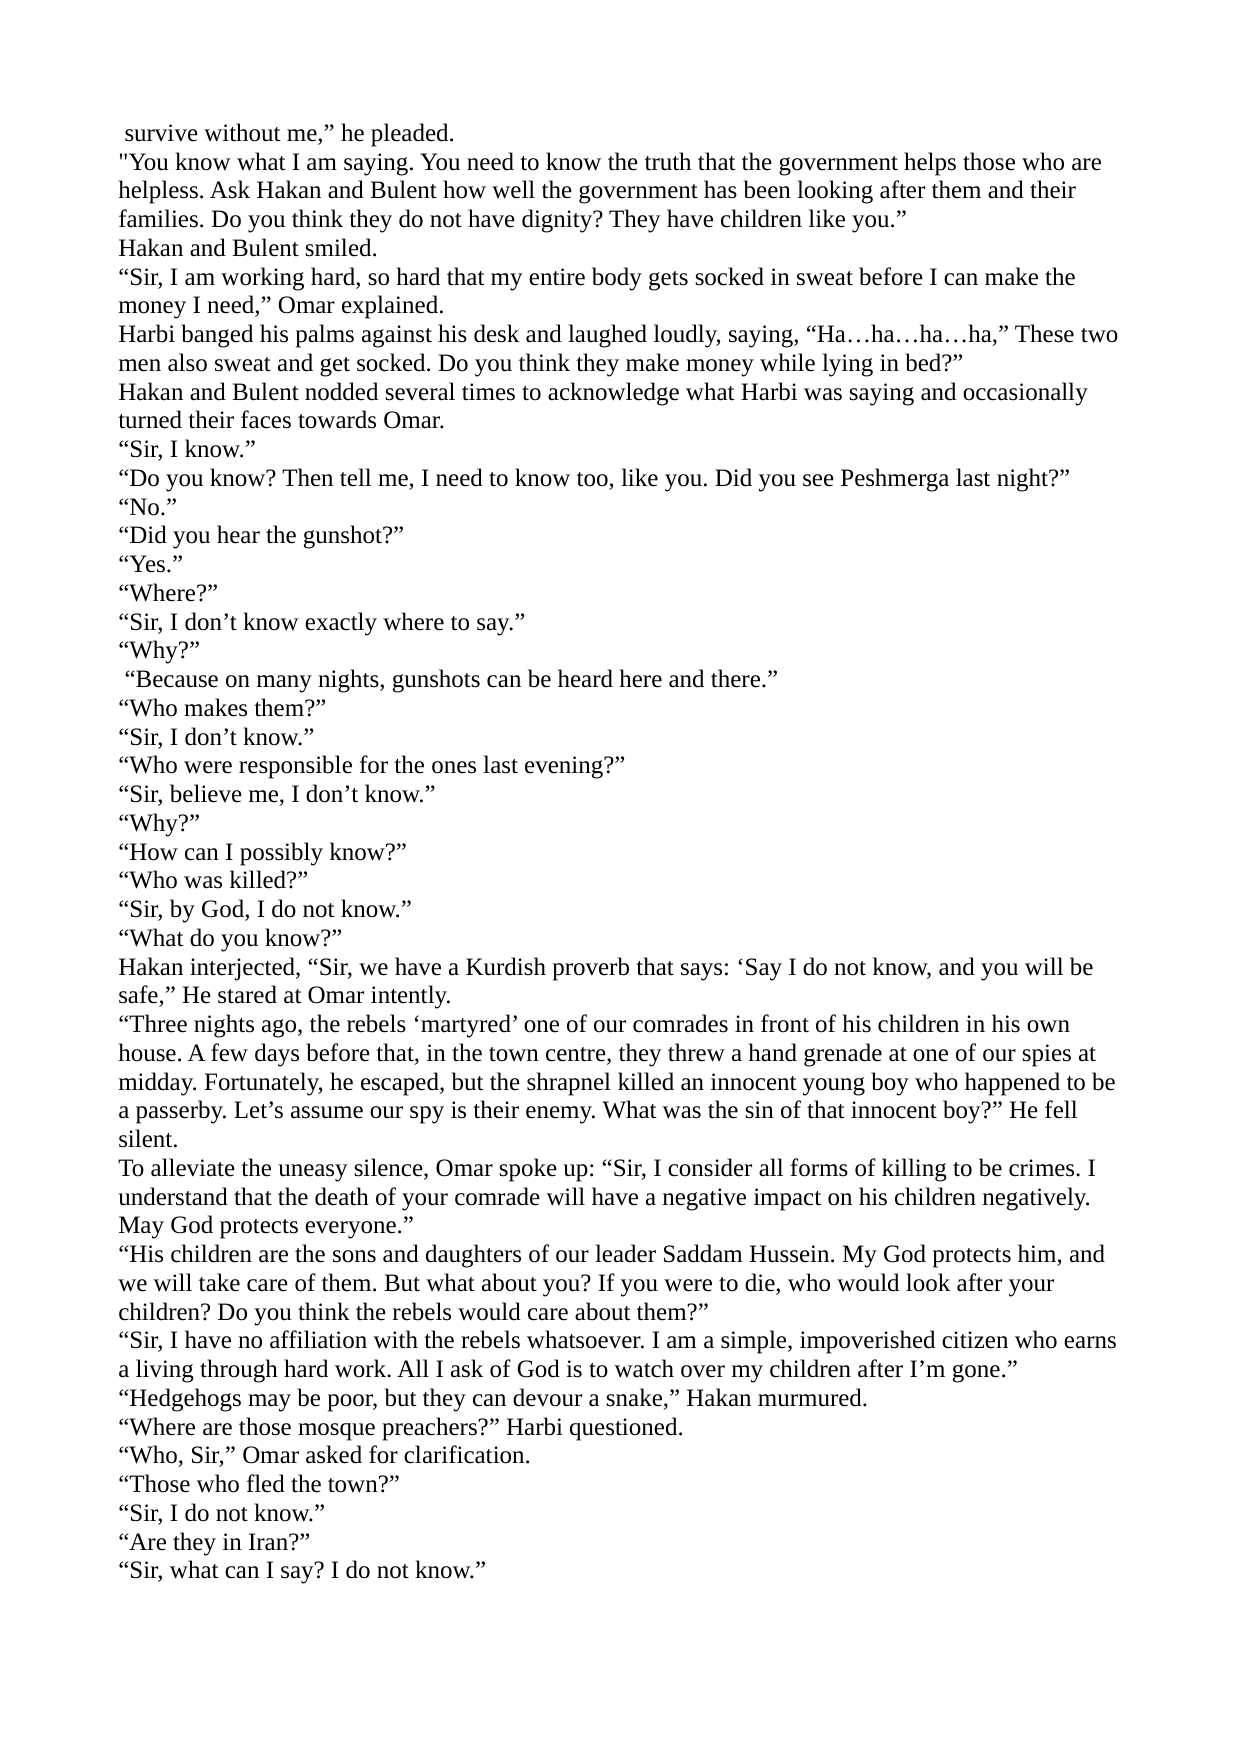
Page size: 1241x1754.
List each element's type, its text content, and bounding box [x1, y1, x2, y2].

text “Yes.” [118, 549, 1122, 578]
text “How can I possibly know?” [118, 837, 1122, 866]
text “Sir, believe me, I don’t know.” [118, 779, 1122, 808]
text “Because on many nights, gunshots can be heard here and there.” [118, 664, 1122, 693]
text Hakan interjected, “Sir, we have a Kurdish proverb that says: ‘Say I do not know, and you will be safe,” He stared at Omar intently. [118, 952, 1122, 1009]
text “Sir, by God, I do not know.” [118, 894, 1122, 923]
text “Those who fled the town?” [118, 1469, 1122, 1498]
text “Where are those mosque preachers?” Harbi questioned. [118, 1412, 1122, 1441]
text Hakan and Bulent smiled. [118, 233, 1122, 262]
text Hakan and Bulent nodded several times to acknowledge what Harbi was saying and occasionally turned their faces towards Omar. [118, 377, 1122, 434]
text “Do you know? Then tell me, I need to know too, like you. Did you see Peshmerga last night?” [118, 463, 1122, 492]
text “Sir, I have no affiliation with the rebels whatsoever. I am a simple, impoverished citizen who earns a living through hard work. All I ask of God is to watch over my children after I’m gone.” [118, 1326, 1122, 1383]
text “Did you hear the gunshot?” [118, 521, 1122, 549]
text “Sir, I am working hard, so hard that my entire body gets socked in sweat before I can make the money I need,” Omar explained. [118, 262, 1122, 319]
text “Sir, I know.” [118, 434, 1122, 463]
text “Sir, I don’t know.” [118, 722, 1122, 751]
text “What do you know?” [118, 923, 1122, 952]
text “Sir, I do not know.” [118, 1498, 1122, 1527]
text “Sir, I don’t know exactly where to say.” [118, 607, 1122, 636]
text “Where?” [118, 578, 1122, 607]
text “Why?” [118, 636, 1122, 664]
text “No.” [118, 492, 1122, 521]
text “Hedgehogs may be poor, but they can devour a snake,” Hakan murmured. [118, 1383, 1122, 1412]
text survive without me,” he pleaded. [118, 118, 1122, 147]
text "You know what I am saying. You need to know the truth that the government helps those who are helpless. Ask Hakan and Bulent how well the government has been looking after them and their families. Do you think they do not have dignity? They have children like you.” [118, 147, 1122, 233]
text “Who makes them?” [118, 693, 1122, 722]
text “Who, Sir,” Omar asked for clarification. [118, 1441, 1122, 1469]
text “Sir, what can I say? I do not know.” [118, 1556, 1122, 1584]
text “Three nights ago, the rebels ‘martyred’ one of our comrades in front of his children in his own house. A few days before that, in the town centre, they threw a hand grenade at one of our spies at midday. Fortunately, he escaped, but the shrapnel killed an innocent young boy who happened to be a passerby. Let’s assume our spy is their enemy. What was the sin of that innocent boy?” He fell silent. [118, 1009, 1122, 1153]
text “Are they in Iran?” [118, 1527, 1122, 1556]
text Harbi banged his palms against his desk and laughed loudly, saying, “Ha…ha…ha…ha,” These two men also sweat and get socked. Do you think they make money while lying in bed?” [118, 319, 1122, 377]
text “Who was killed?” [118, 866, 1122, 894]
text To alleviate the uneasy silence, Omar spoke up: “Sir, I consider all forms of killing to be crimes. I understand that the death of your comrade will have a negative impact on his children negatively. May God protects everyone.” [118, 1153, 1122, 1239]
text “Who were responsible for the ones last evening?” [118, 751, 1122, 779]
text “His children are the sons and daughters of our leader Saddam Hussein. My God protects him, and we will take care of them. But what about you? If you were to die, who would look after your children? Do you think the rebels would care about them?” [118, 1239, 1122, 1326]
text “Why?” [118, 808, 1122, 837]
